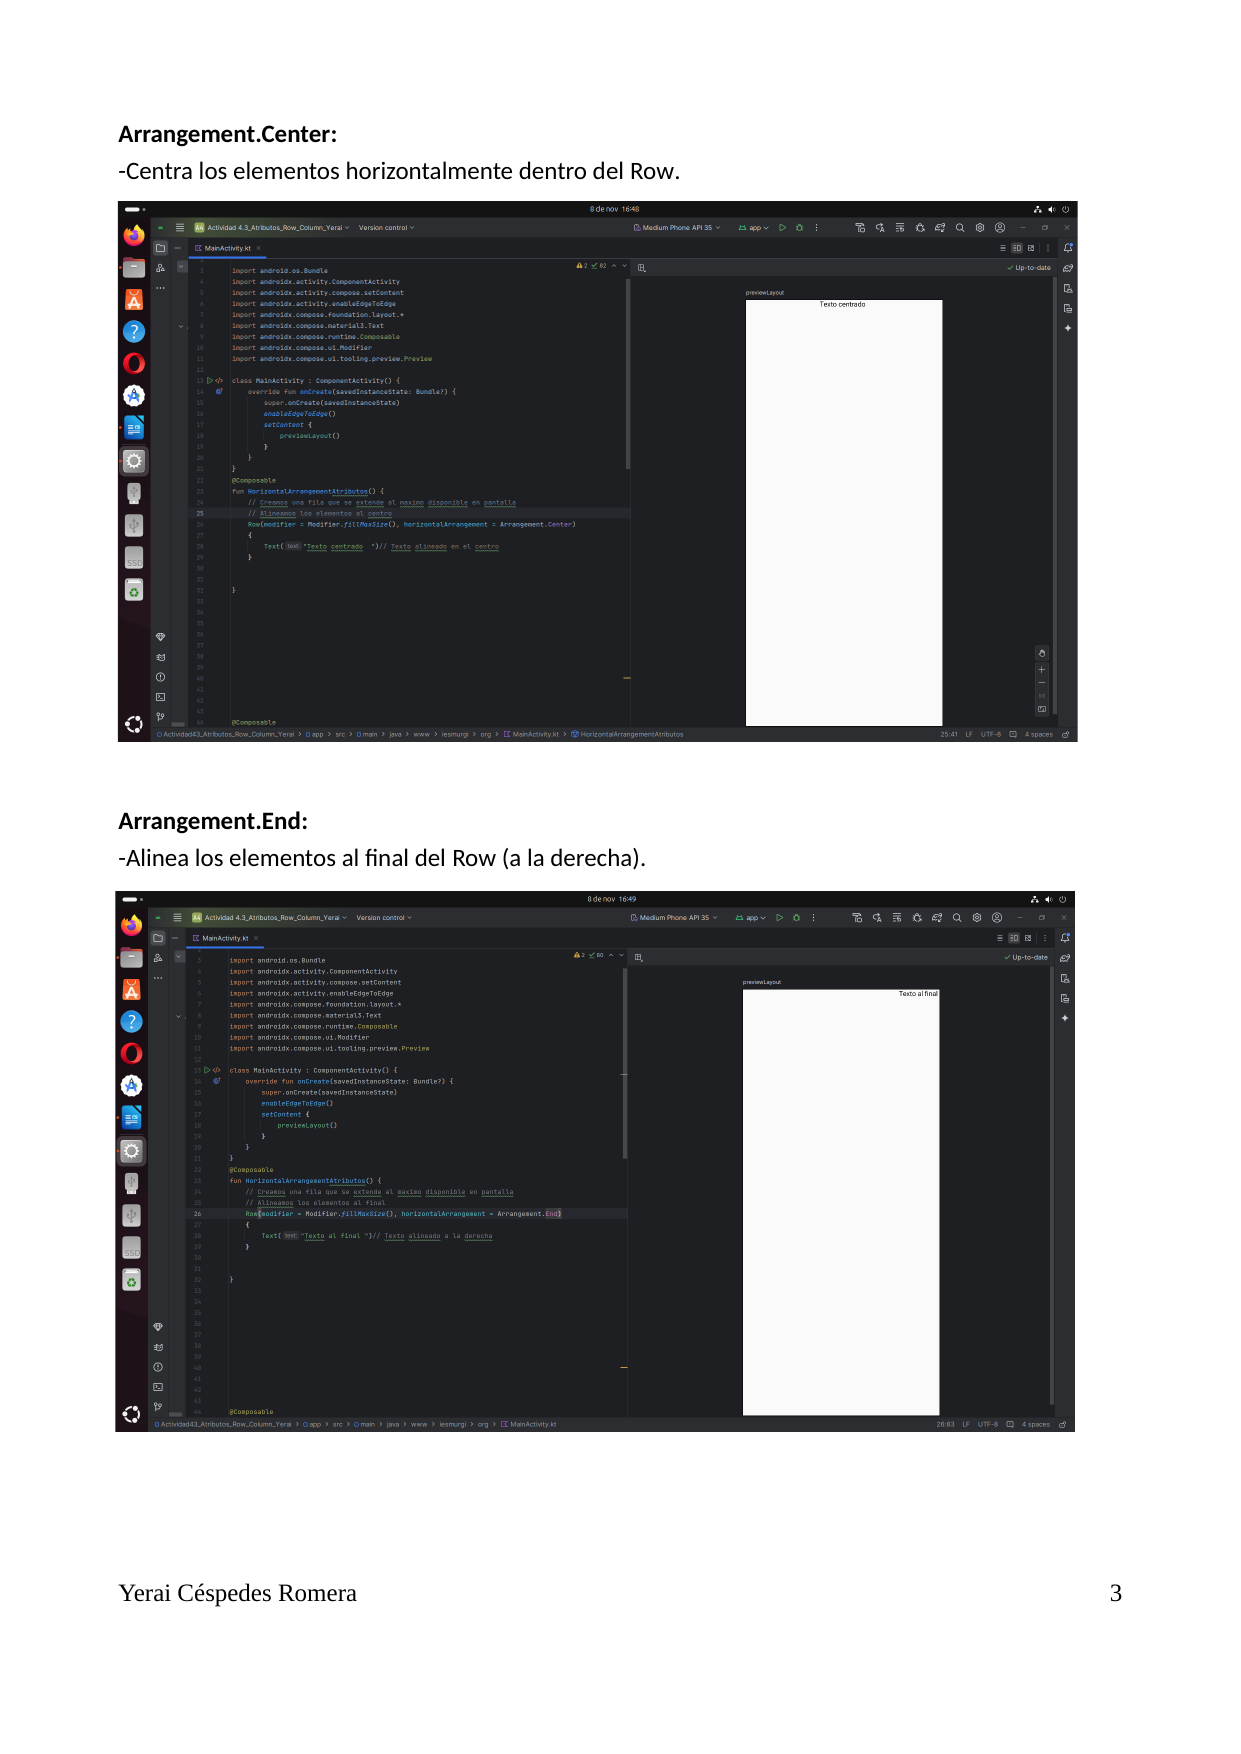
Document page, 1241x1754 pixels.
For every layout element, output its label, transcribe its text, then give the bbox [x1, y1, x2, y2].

text -Centra los elementos horizontalmente dentro del Row. [118, 155, 1122, 185]
picture [115, 891, 1075, 1432]
subtitle Arrangement.End: [118, 805, 1122, 836]
text -Alinea los elementos al final del Row (a la derecha). [118, 842, 1122, 873]
subtitle Arrangement.Center: [118, 118, 1122, 149]
picture [117, 201, 1078, 742]
